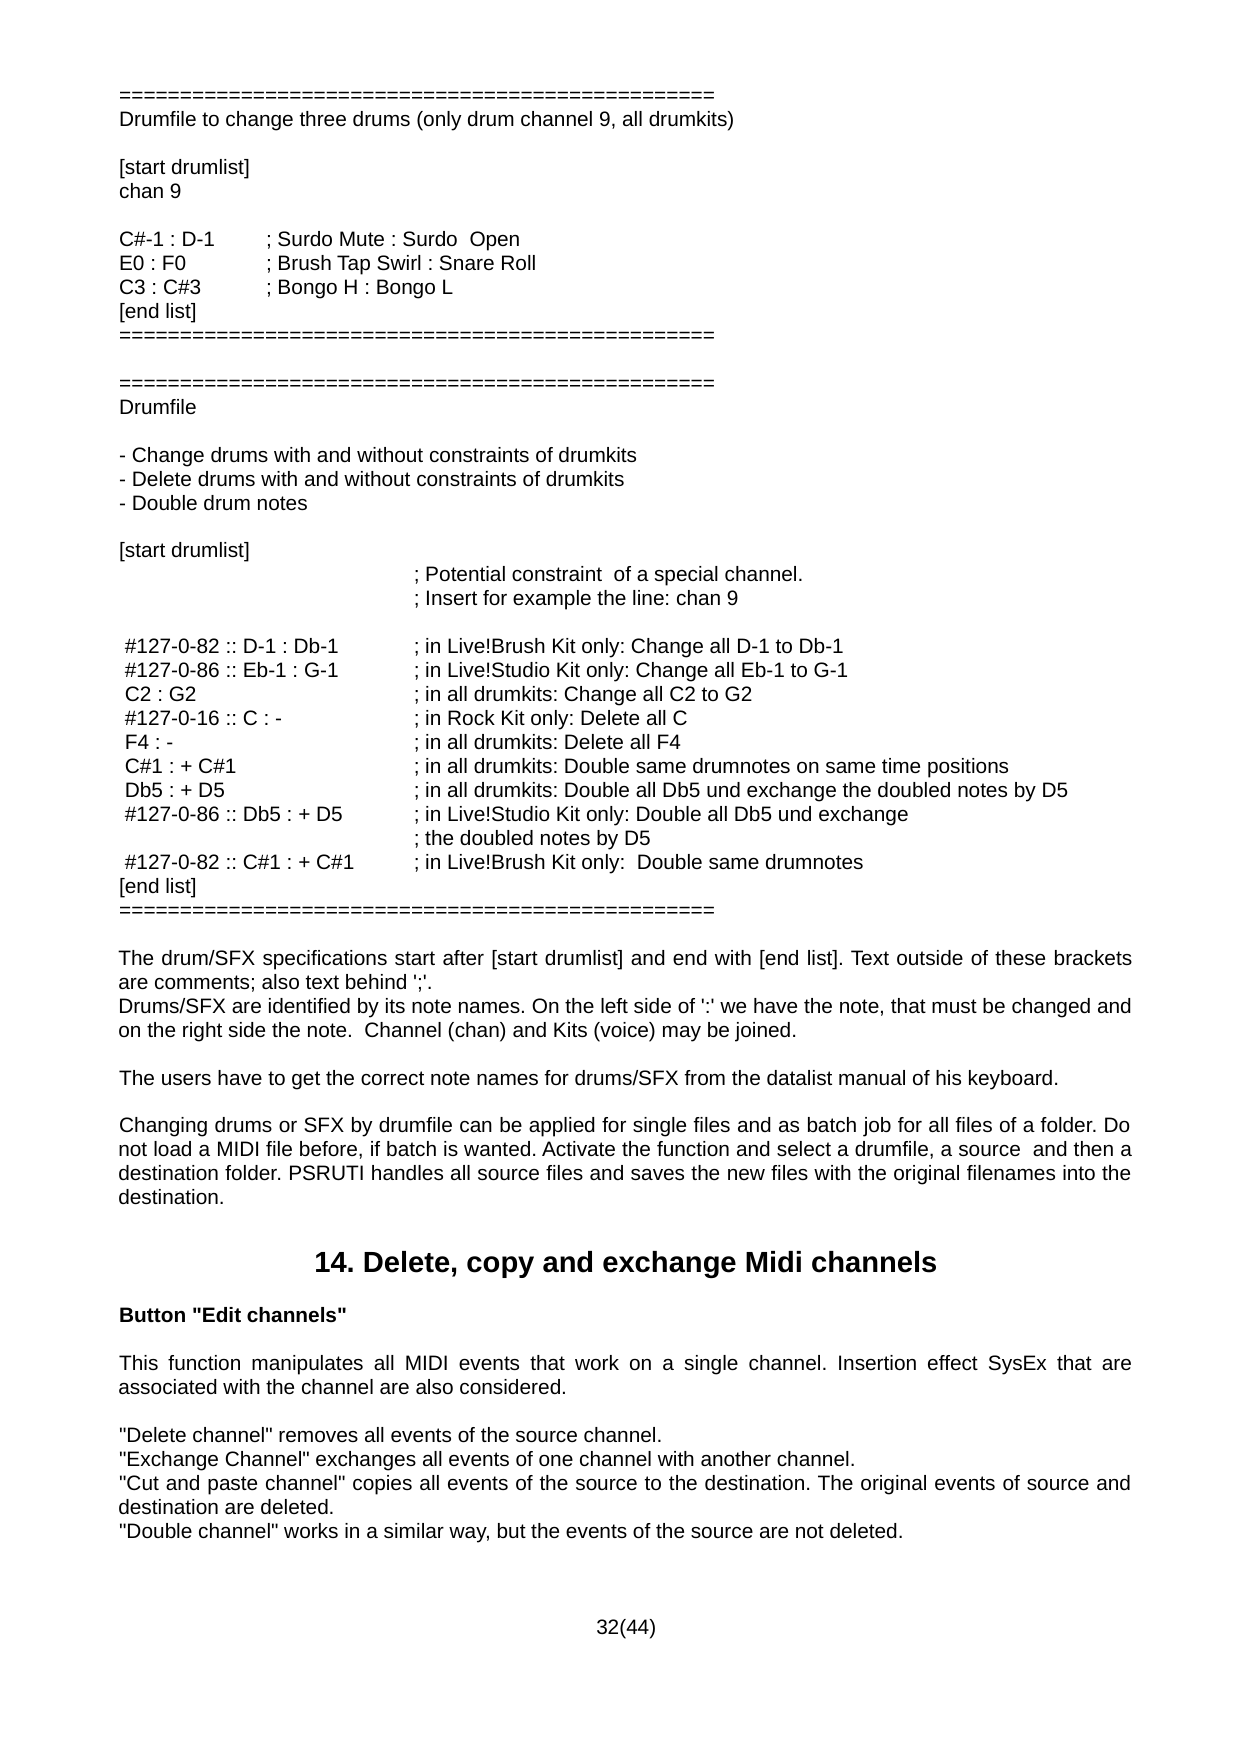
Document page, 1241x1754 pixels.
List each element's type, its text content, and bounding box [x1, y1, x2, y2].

text [end list] [118, 299, 1134, 323]
text The users have to get the correct note names for drums/SFX from the datalist manual of his keyboard. [118, 1065, 1134, 1089]
text - Change drums with and without constraints of drumkits [118, 442, 1134, 466]
text chan 9 [118, 179, 1134, 203]
text ; Potential constraint of a special channel. [118, 562, 1134, 586]
text C#-1 : D-1 ; Surdo Mute : Surdo Open [118, 227, 1134, 251]
text Drumfile to change three drums (only drum channel 9, all drumkits) [118, 107, 1134, 131]
text ================================================= [118, 898, 1134, 922]
text - Delete drums with and without constraints of drumkits [118, 466, 1134, 490]
text #127-0-86 :: Eb-1 : G-1 ; in Live!Studio Kit only: Change all Eb-1 to G-1 [118, 658, 1134, 682]
text [start drumlist] [118, 155, 1134, 179]
text "Cut and paste channel" copies all events of the source to the destination. The original events of source and destination are deleted. [118, 1471, 1134, 1519]
text [start drumlist] [118, 538, 1134, 562]
text "Delete channel" removes all events of the source channel. [118, 1423, 1134, 1447]
text Changing drums or SFX by drumfile can be applied for single files and as batch job for all files of a folder. Do not load a MIDI file before, if batch is wanted. Activate the function and select a drumfile, a source and then a destination folder. PSRUTI handles all source files and saves the new files with the original filenames into the destination. [118, 1113, 1134, 1209]
text #127-0-82 :: D-1 : Db-1 ; in Live!Brush Kit only: Change all D-1 to Db-1 [118, 634, 1134, 658]
text E0 : F0 ; Brush Tap Swirl : Snare Roll [118, 251, 1134, 275]
text C3 : C#3 ; Bongo H : Bongo L [118, 275, 1134, 299]
text ================================================= [118, 371, 1134, 394]
text Db5 : + D5 ; in all drumkits: Double all Db5 und exchange the doubled notes by D5 [118, 778, 1134, 802]
text ; Insert for example the line: chan 9 [118, 586, 1134, 610]
text Drums/SFX are identified by its note names. On the left side of ':' we have the note, that must be changed and on the right side the note. Channel (chan) and Kits (voice) may be joined. [118, 993, 1134, 1041]
text Drumfile [118, 394, 1134, 418]
subtitle 14. Delete, copy and exchange Midi channels [118, 1246, 1134, 1279]
text #127-0-16 :: C : - ; in Rock Kit only: Delete all C [118, 706, 1134, 730]
text [end list] [118, 874, 1134, 898]
text - Double drum notes [118, 490, 1134, 514]
text "Exchange Channel" exchanges all events of one channel with another channel. [118, 1447, 1134, 1471]
text C#1 : + C#1 ; in all drumkits: Double same drumnotes on same time positions [118, 754, 1134, 778]
text "Double channel" works in a similar way, but the events of the source are not deleted. [118, 1519, 1134, 1543]
text This function manipulates all MIDI events that work on a single channel. Insertion effect SysEx that are associated with the channel are also considered. [118, 1351, 1134, 1399]
text Button "Edit channels" [118, 1303, 1134, 1327]
text The drum/SFX specifications start after [start drumlist] and end with [end list]. Text outside of these brackets are comments; also text behind ';'. [118, 946, 1134, 993]
text C2 : G2 ; in all drumkits: Change all C2 to G2 [118, 682, 1134, 706]
text ================================================= [118, 83, 1134, 107]
text ================================================= [118, 323, 1134, 347]
text #127-0-82 :: C#1 : + C#1 ; in Live!Brush Kit only: Double same drumnotes [118, 850, 1134, 874]
text #127-0-86 :: Db5 : + D5 ; in Live!Studio Kit only: Double all Db5 und exchange [118, 802, 1134, 826]
text ; the doubled notes by D5 [118, 826, 1134, 850]
text F4 : - ; in all drumkits: Delete all F4 [118, 730, 1134, 754]
